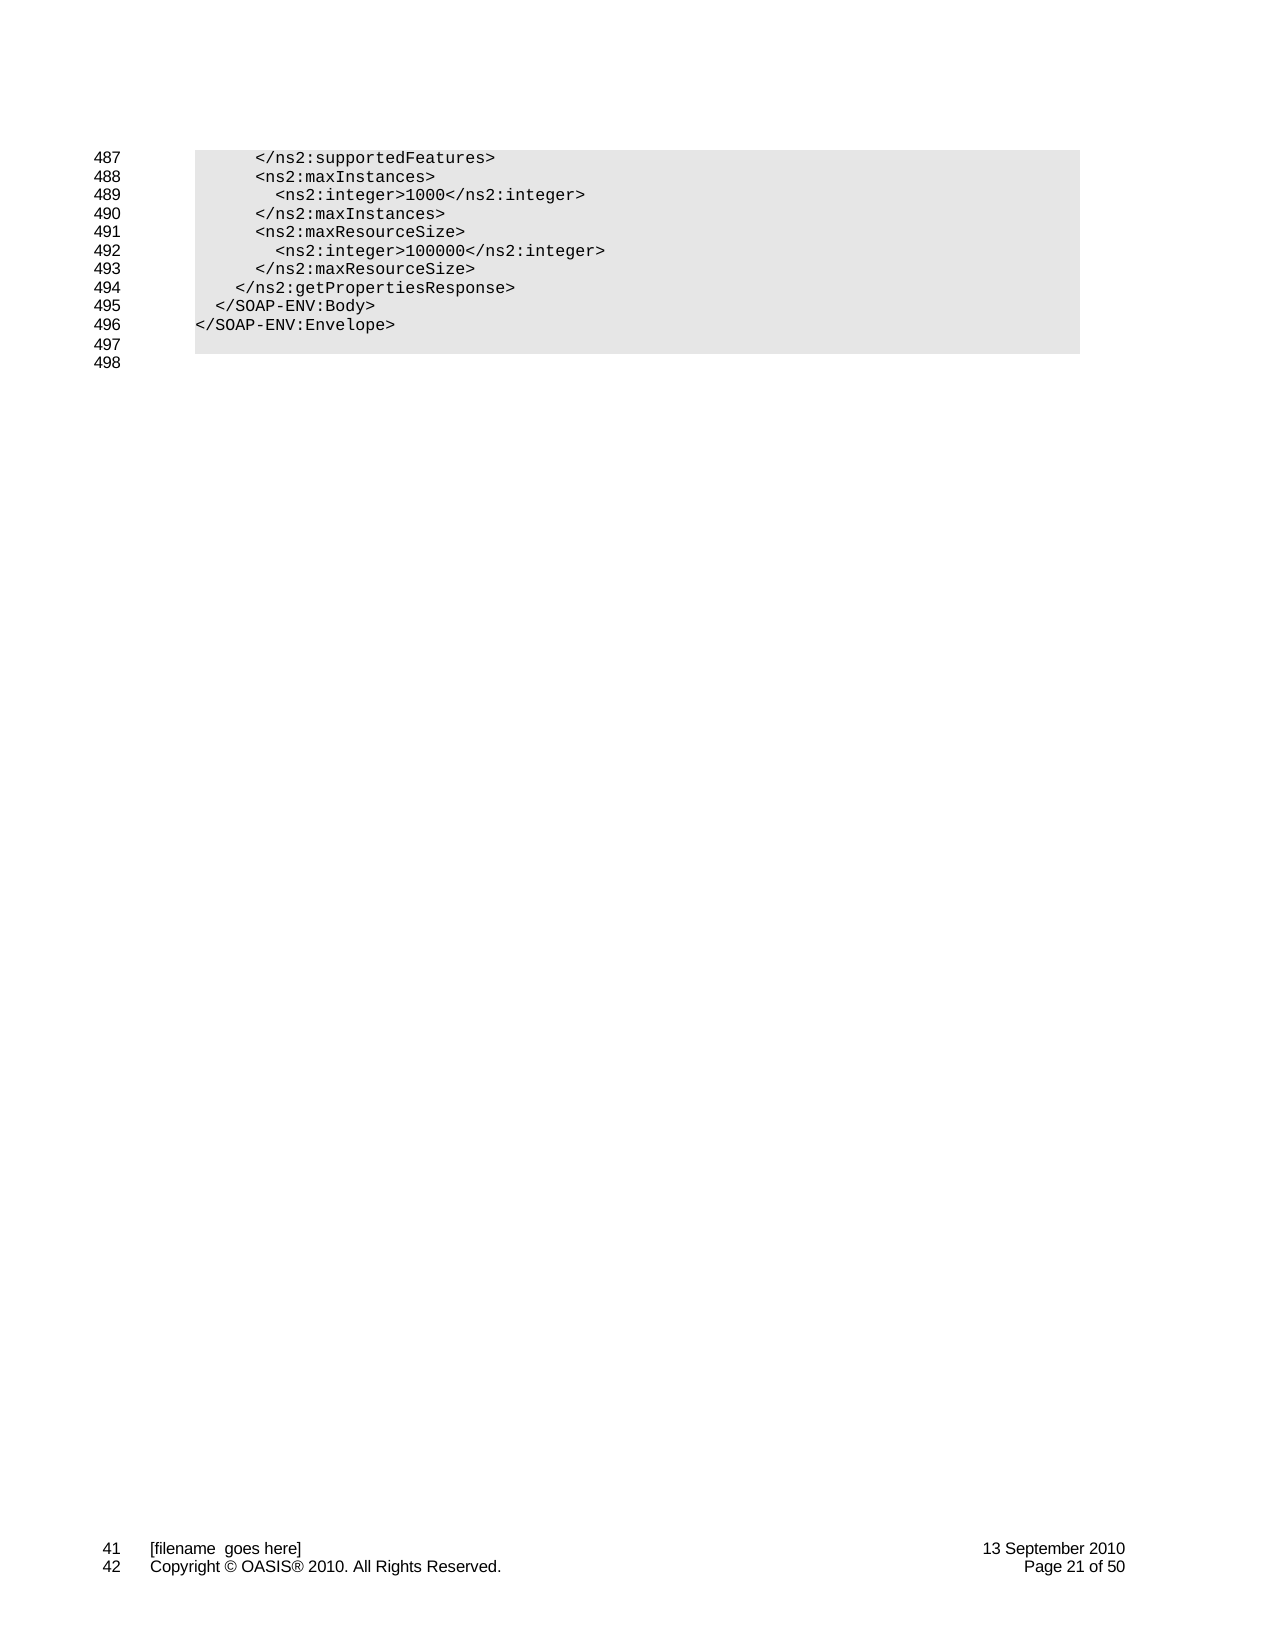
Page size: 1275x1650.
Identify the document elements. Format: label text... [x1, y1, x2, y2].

text </ns2:maxInstances> [195, 206, 1080, 224]
text </ns2:supportedFeatures> [195, 150, 1080, 168]
text </SOAP-ENV:Envelope> [195, 317, 1080, 335]
text <ns2:maxResourceSize> [195, 224, 1080, 243]
text </ns2:maxResourceSize> [195, 261, 1080, 280]
text </ns2:getPropertiesResponse> [195, 280, 1080, 298]
text <ns2:integer>1000</ns2:integer> [195, 187, 1080, 206]
text <ns2:maxInstances> [195, 168, 1080, 187]
text </SOAP-ENV:Body> [195, 298, 1080, 317]
text <ns2:integer>100000</ns2:integer> [195, 243, 1080, 261]
